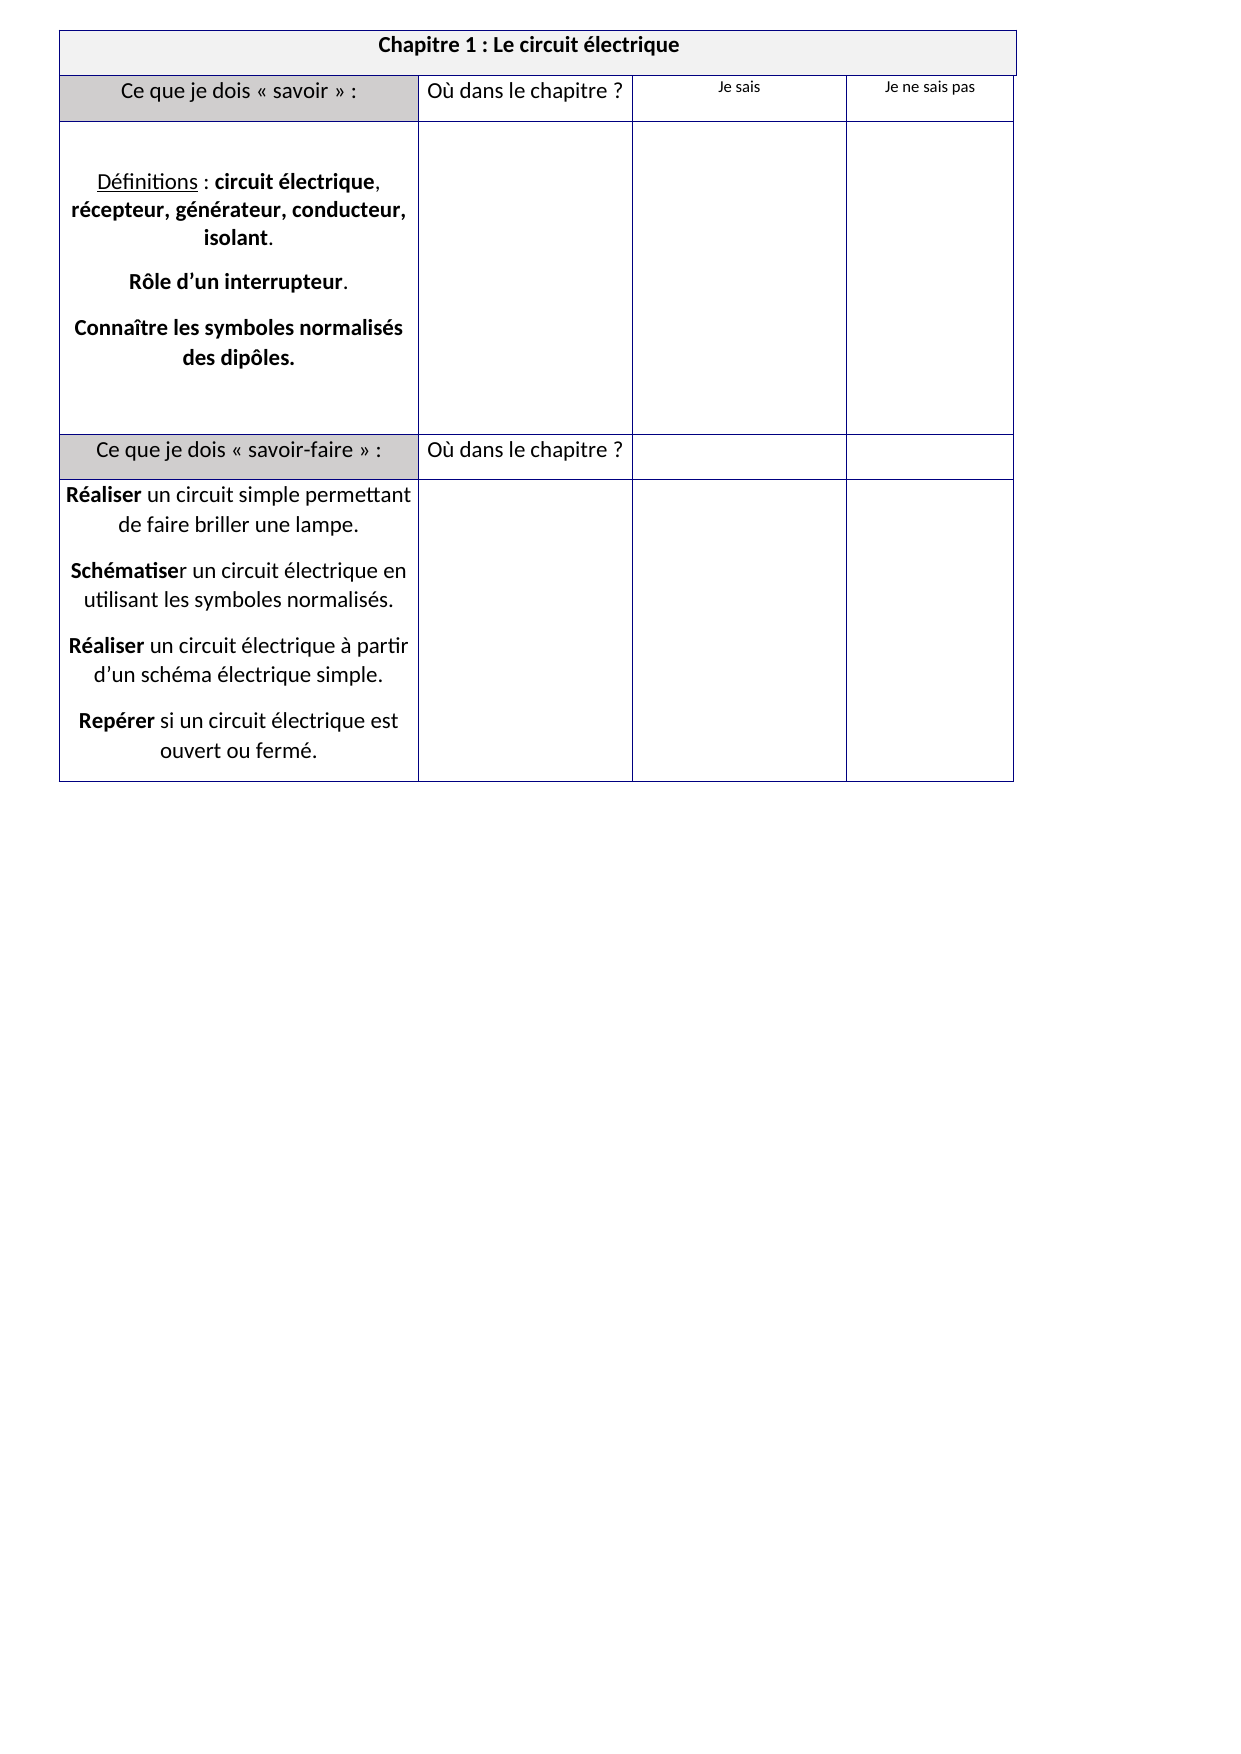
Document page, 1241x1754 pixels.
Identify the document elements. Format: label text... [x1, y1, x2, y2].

table_cell Je ne sais pas [847, 76, 1013, 121]
table_cell Où dans le chapitre ? [419, 76, 632, 121]
table_cell Ce que je dois « savoir-faire » : [60, 435, 418, 479]
table_cell [847, 435, 1013, 479]
table_cell [847, 480, 1013, 781]
table_cell [633, 122, 846, 434]
table_cell Où dans le chapitre ? [419, 435, 632, 479]
table_cell [419, 480, 632, 781]
table_cell Je sais [633, 76, 846, 121]
table_cell [633, 480, 846, 781]
table_cell [847, 122, 1013, 434]
table_cell Réaliser un circuit simple permettant de faire briller une lampe. Schématiser un circuit électrique en utilisant les symboles normalisés. Réaliser un circuit électrique à partir d’un schéma électrique simple. Repérer si un circuit électrique est ouvert ou fermé. [60, 480, 418, 781]
table_cell [633, 435, 846, 479]
table_header Chapitre 1 : Le circuit électrique [60, 31, 1016, 75]
table_cell Ce que je dois « savoir » : [60, 76, 418, 121]
table_cell [419, 122, 632, 434]
table_cell Définitions : circuit électrique, récepteur, générateur, conducteur, isolant. Rôle d’un interrupteur. Connaître les symboles normalisés des dipôles. [60, 122, 418, 434]
